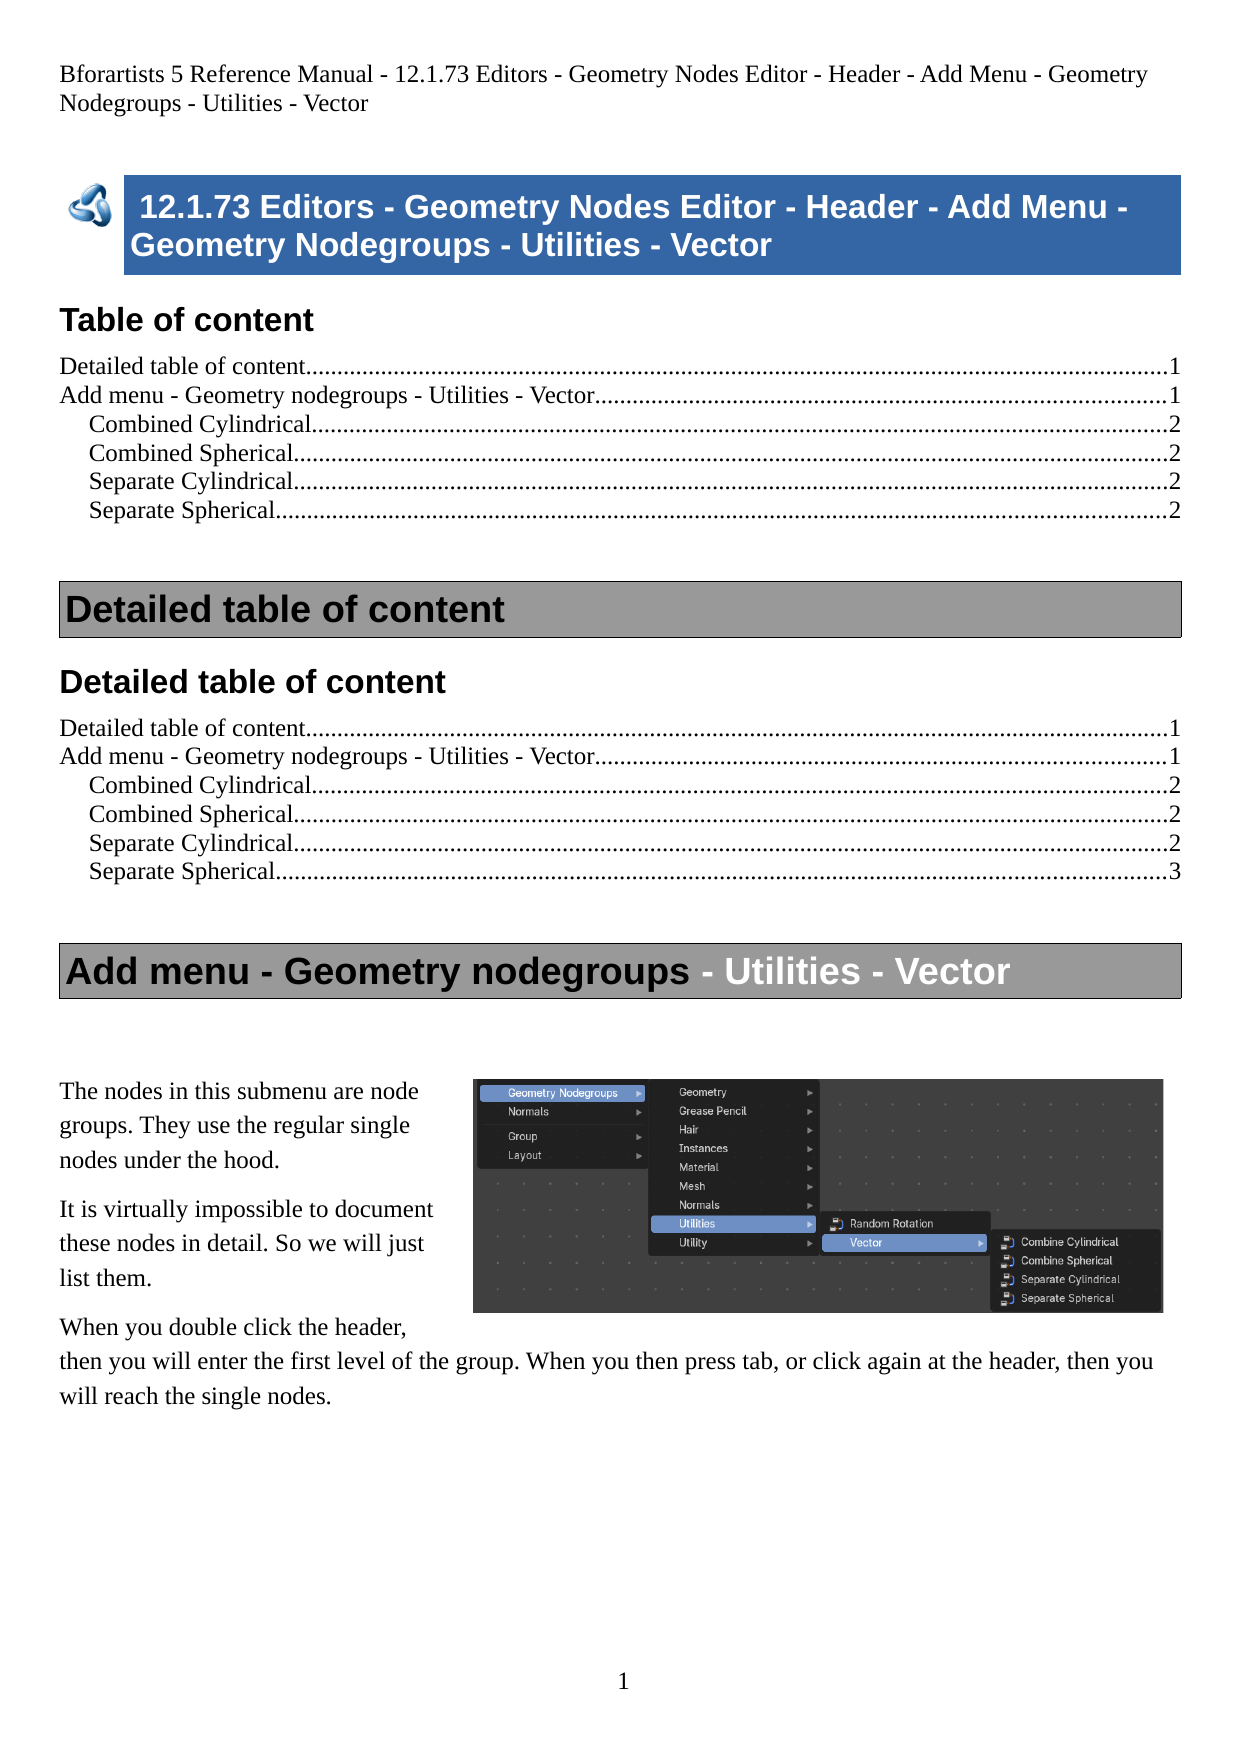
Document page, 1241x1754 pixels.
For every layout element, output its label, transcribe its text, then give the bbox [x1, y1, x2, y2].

text Detailed table of content 1 [59, 713, 1181, 741]
text Combined Cylindrical 2 [88, 770, 1181, 799]
text Separate Spherical 3 [88, 856, 1181, 885]
subtitle Detailed table of content [59, 662, 1181, 700]
text Combined Spherical 2 [88, 438, 1181, 466]
text Add menu - Geometry nodegroups - Utilities - Vector 1 [59, 380, 1181, 409]
text Detailed table of content 1 [59, 351, 1181, 380]
text Separate Cylindrical 2 [88, 466, 1181, 495]
table_header Add menu - Geometry nodegroups - Utilities - Vector [60, 944, 1181, 998]
subtitle Table of content [59, 300, 1181, 339]
text Separate Spherical 2 [88, 495, 1181, 524]
text Separate Cylindrical 2 [88, 828, 1181, 856]
text It is virtually impossible to document these nodes in detail. So we will just list them. [59, 1194, 473, 1291]
picture [473, 1079, 1164, 1313]
text When you double click the header, then you will enter the first level of the group. When you then press tab, or click again at the header, then you will reach the single nodes. [59, 1312, 1181, 1409]
text Add menu - Geometry nodegroups - Utilities - Vector 1 [59, 741, 1181, 770]
text The nodes in this submenu are node groups. They use the regular single nodes under the hood. [59, 1076, 1181, 1173]
table_header 12.1.73 Editors - Geometry Nodes Editor - Header - Add Menu - Geometry Nodegroups - Utilities - Vector [124, 175, 1181, 275]
text Combined Cylindrical 2 [88, 409, 1181, 438]
picture [65, 180, 114, 230]
text Combined Spherical 2 [88, 799, 1181, 828]
table_header Detailed table of content [60, 582, 1181, 637]
table_header [59, 175, 124, 275]
